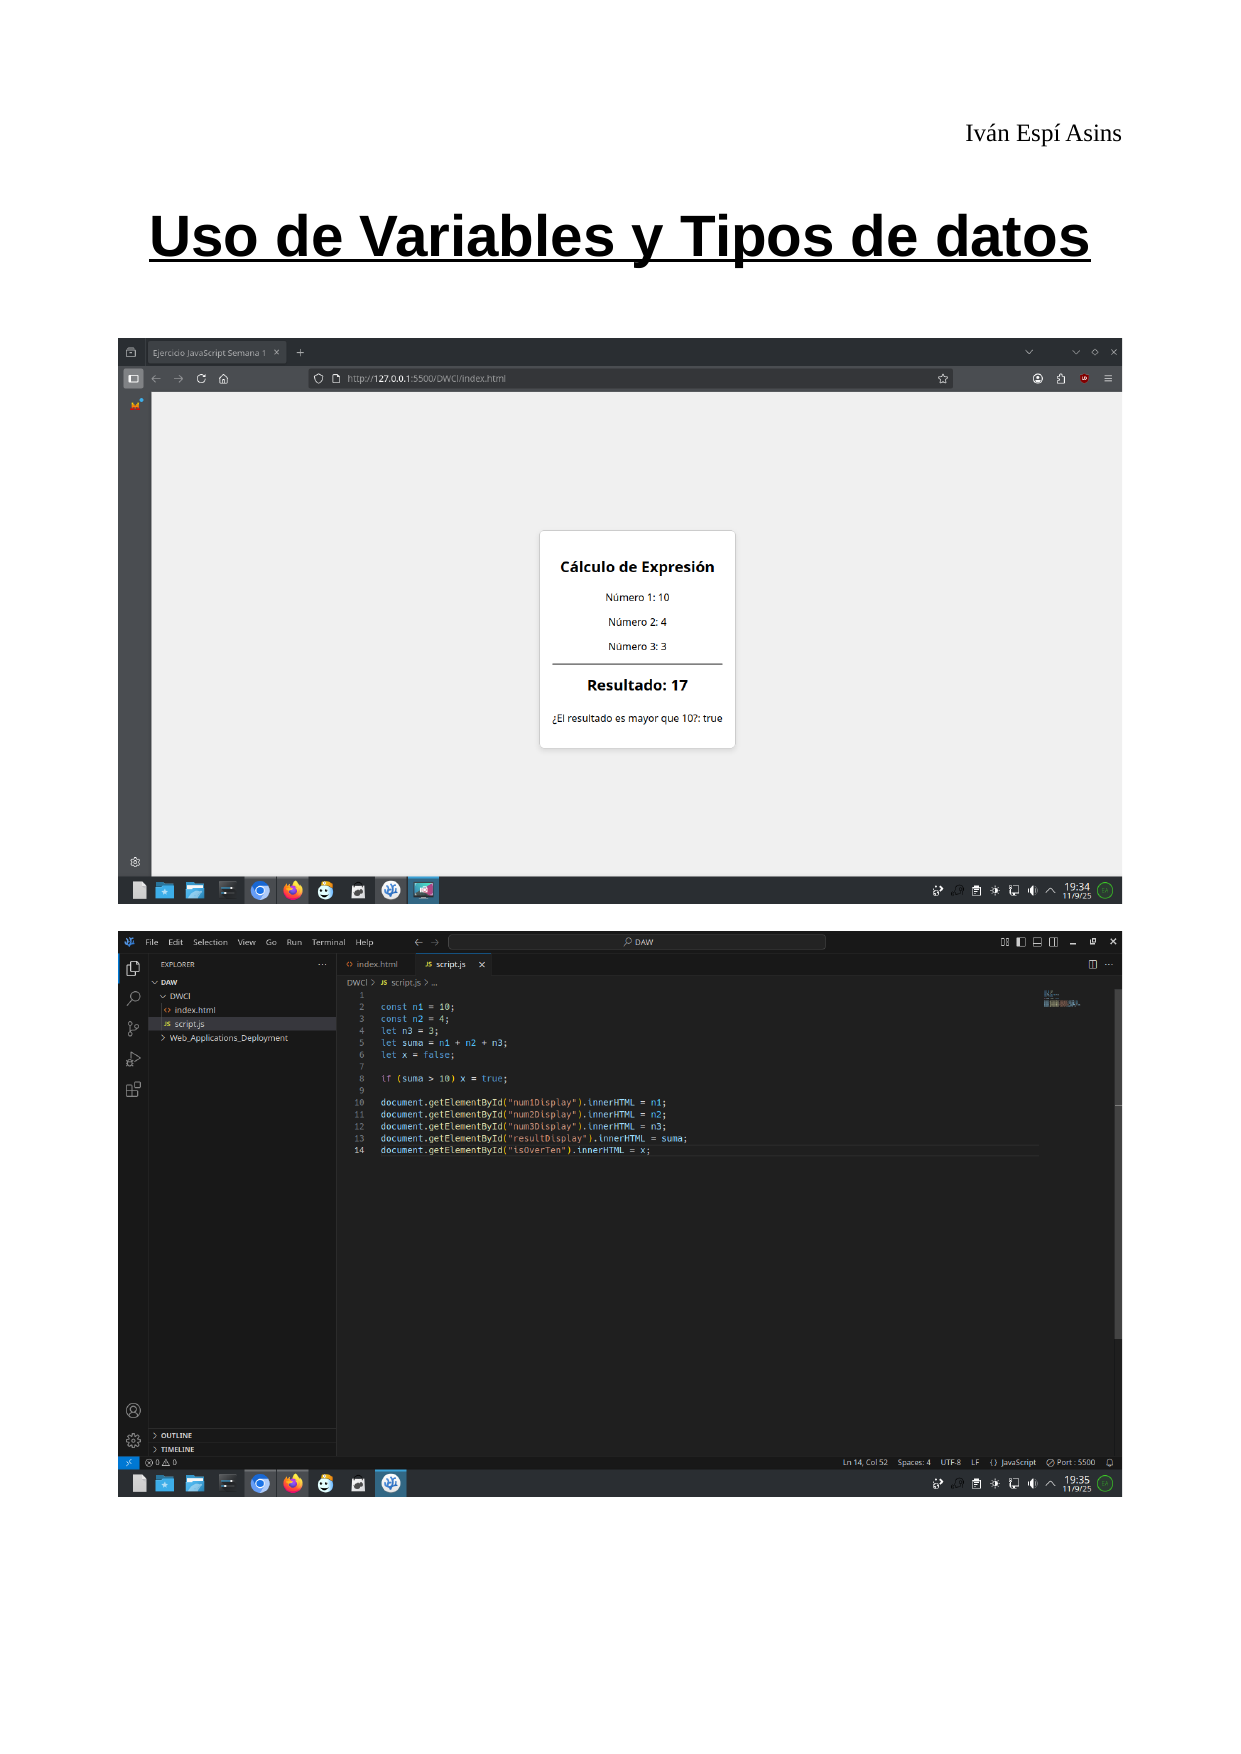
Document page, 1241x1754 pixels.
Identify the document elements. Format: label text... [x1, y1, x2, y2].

picture [118, 931, 1123, 1497]
title Uso de Variables y Tipos de datos [118, 201, 1122, 268]
picture [118, 338, 1123, 904]
